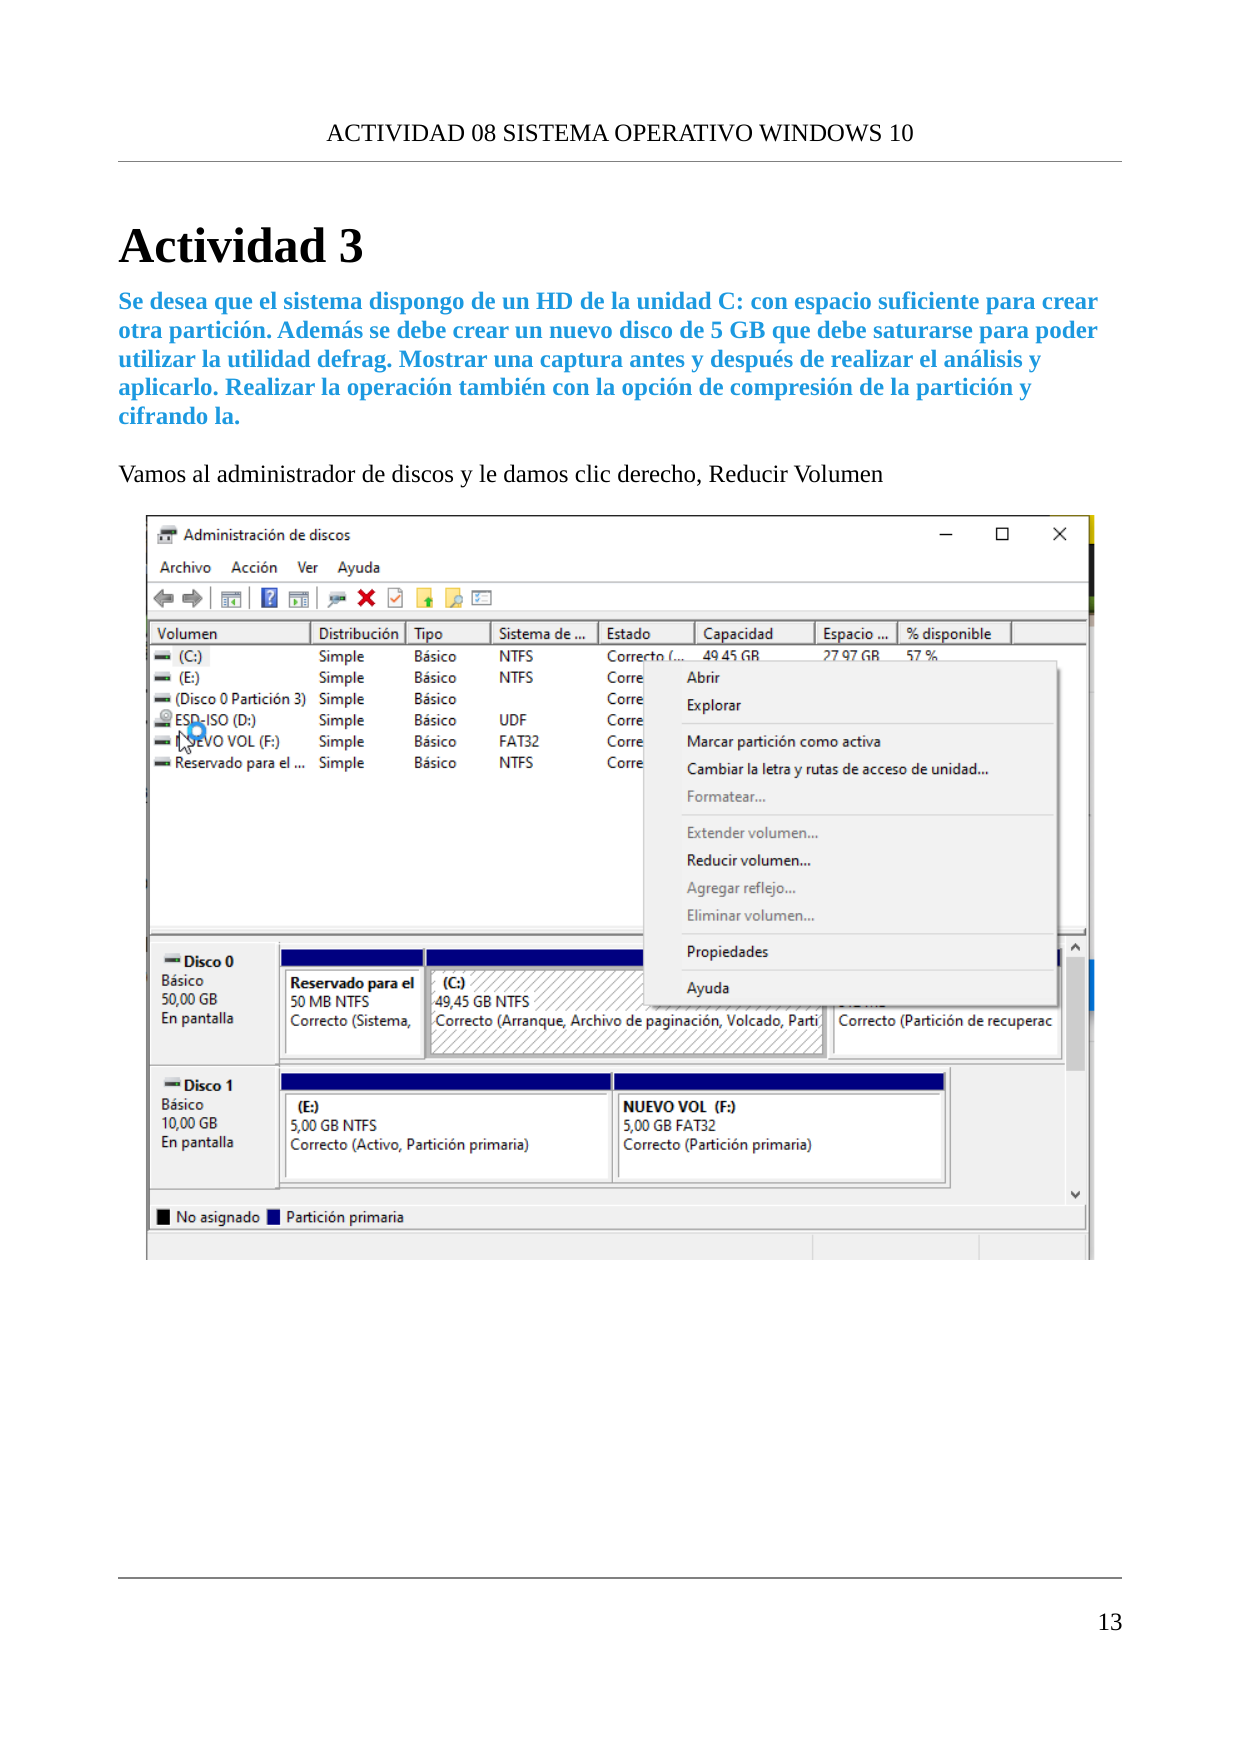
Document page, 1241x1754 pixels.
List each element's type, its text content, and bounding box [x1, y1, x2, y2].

text Se desea que el sistema dispongo de un HD de la unidad C: con espacio suficiente para crear [118, 286, 1122, 315]
text otra partición. Además se debe crear un nuevo disco de 5 GB que debe saturarse para poder utilizar la utilidad defrag. Mostrar una captura antes y después de realizar el análisis y aplicarlo. Realizar la operación también con la opción de compresión de la partición y cifrando la. [118, 315, 1122, 430]
text Vamos al administrador de discos y le damos clic derecho, Reducir Volumen [118, 459, 1122, 487]
subtitle Actividad 3 [118, 216, 1122, 274]
picture [145, 515, 1095, 1260]
